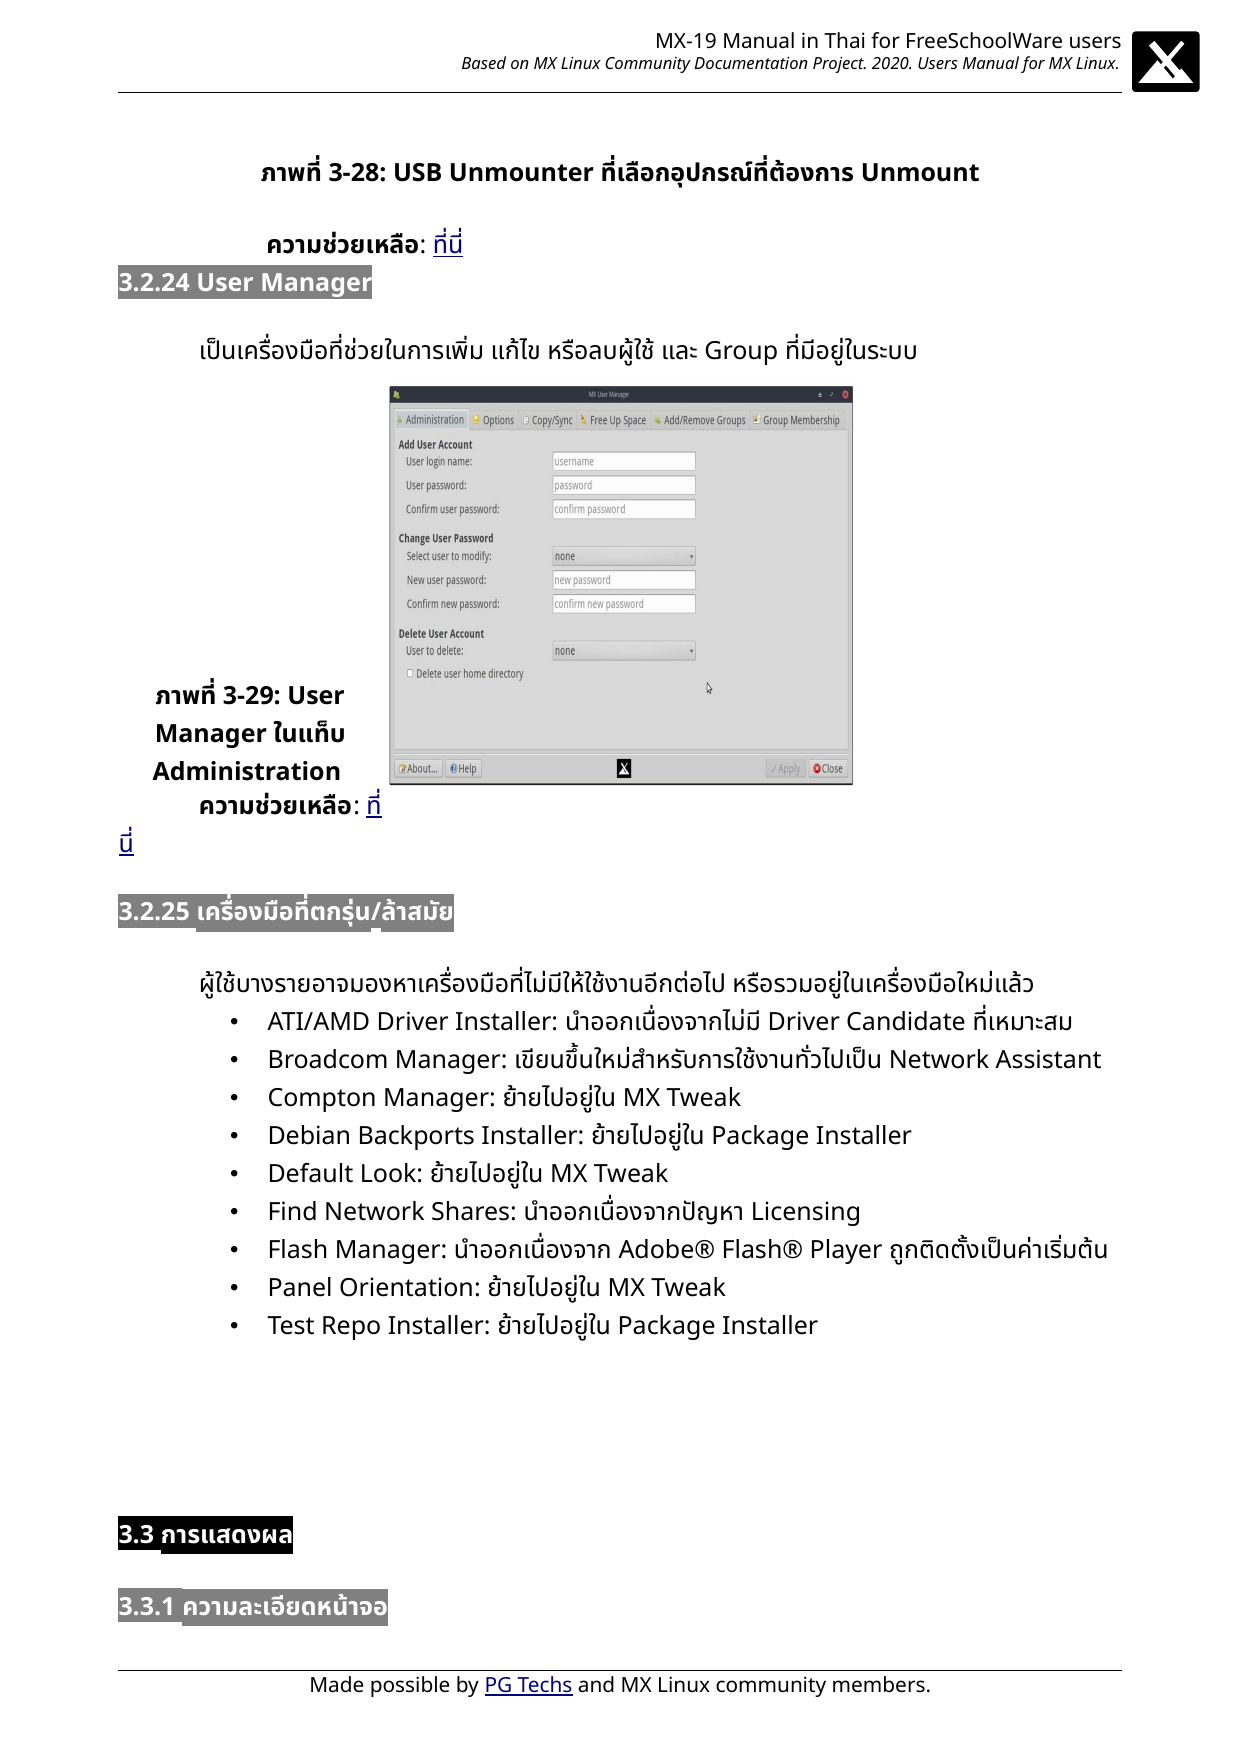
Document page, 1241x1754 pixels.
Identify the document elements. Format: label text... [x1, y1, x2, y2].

text 3.3.1 ความละเอียดหน้าจอ [118, 1588, 1122, 1626]
text [859, 677, 1122, 787]
list Test Repo Installer: ย้ายไปอยู่ใน Package Installer [230, 1308, 1122, 1346]
text ความช่วยเหลือ: ที่นี่ [118, 227, 1122, 265]
text ความช่วยเหลือ: ที่นี่ [118, 787, 1122, 859]
list Broadcom Manager: เขียนขึ้นใหม่สำหรับการใช้งานทั่วไปเป็น Network Assistant [230, 1042, 1122, 1080]
list Compton Manager: ย้ายไปอยู่ใน MX Tweak [230, 1080, 1122, 1118]
text 3.2.24 User Manager [118, 265, 1122, 299]
list Default Look: ย้ายไปอยู่ใน MX Tweak [230, 1156, 1122, 1194]
list Flash Manager: นำออกเนื่องจาก Adobe® Flash® Player ถูกติดตั้งเป็นค่าเริ่มต้น [230, 1232, 1122, 1270]
text เป็นเครื่องมือที่ช่วยในการเพิ่ม แก้ไข หรือลบผู้ใช้ และ Group ที่มีอยู่ในระบบ [118, 333, 1122, 371]
list Panel Orientation: ย้ายไปอยู่ใน MX Tweak [230, 1270, 1122, 1308]
text 3.2.25 เครื่องมือที่ตกรุ่น/ล้าสมัย [118, 894, 1122, 932]
text 3.3 การแสดงผล [118, 1516, 1122, 1554]
text ผู้ใช้บางรายอาจมองหาเครื่องมือที่ไม่มีให้ใช้งานอีกต่อไป หรือรวมอยู่ในเครื่องมือใหม่แล้ว [118, 966, 1122, 1004]
text ภาพที่ 3-28: USB Unmounter ที่เลือกอุปกรณ์ที่ต้องการ Unmount [118, 154, 1122, 193]
picture [381, 378, 859, 792]
list ATI/AMD Driver Installer: นำออกเนื่องจากไม่มี Driver Candidate ที่เหมาะสม [230, 1004, 1122, 1042]
text ภาพที่ 3-29: User Manager ในแท็บ Administration [118, 677, 381, 787]
list Debian Backports Installer: ย้ายไปอยู่ใน Package Installer [230, 1118, 1122, 1156]
list Find Network Shares: นำออกเนื่องจากปัญหา Licensing [230, 1194, 1122, 1232]
